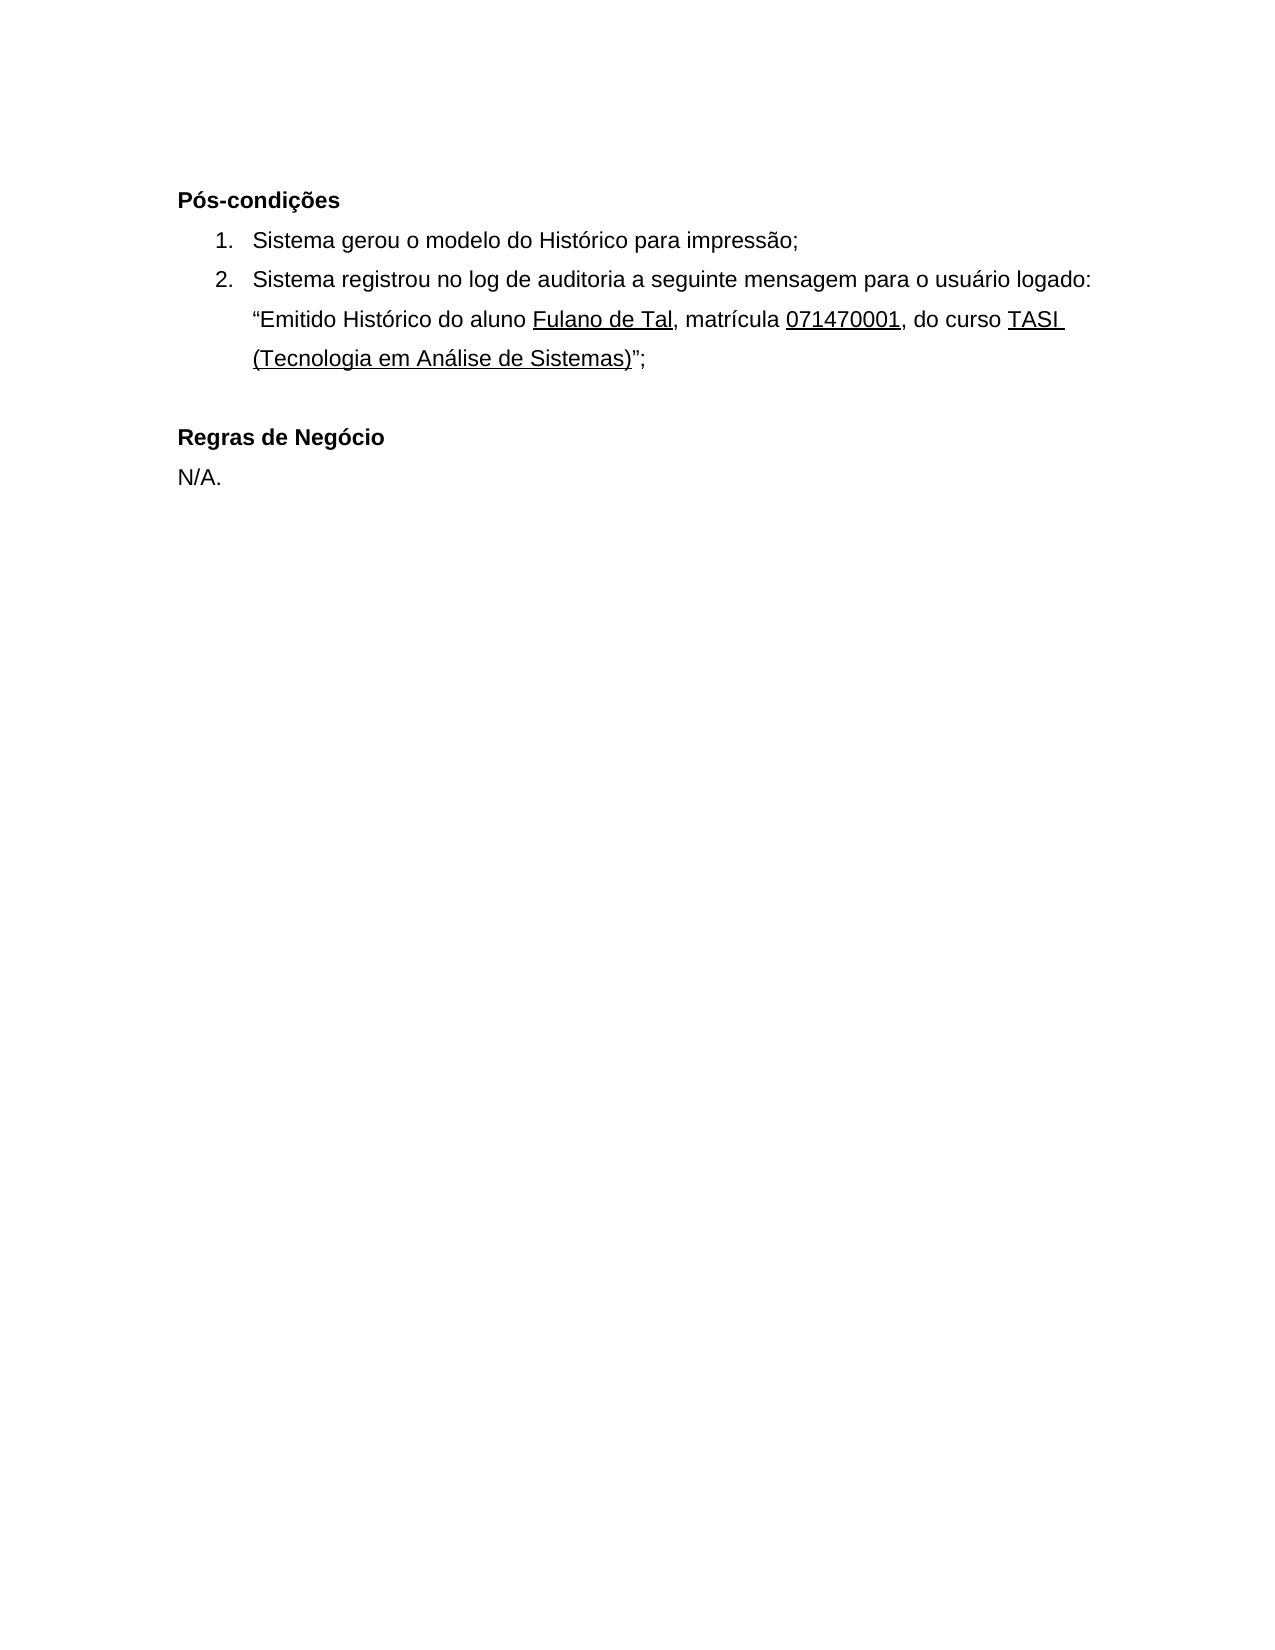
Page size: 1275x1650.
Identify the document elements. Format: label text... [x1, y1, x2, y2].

list Sistema registrou no log de auditoria a seguinte mensagem para o usuário logado: “Emitido Histórico do aluno Fulano de Tal, matrícula 071470001, do curso TASI (Tecnologia em Análise de Sistemas)”; [215, 266, 1098, 371]
text Pós-condições [177, 187, 1098, 213]
text N/A. [177, 463, 1098, 490]
list Sistema gerou o modelo do Histórico para impressão; [215, 227, 1098, 253]
text Regras de Negócio [177, 424, 1098, 450]
